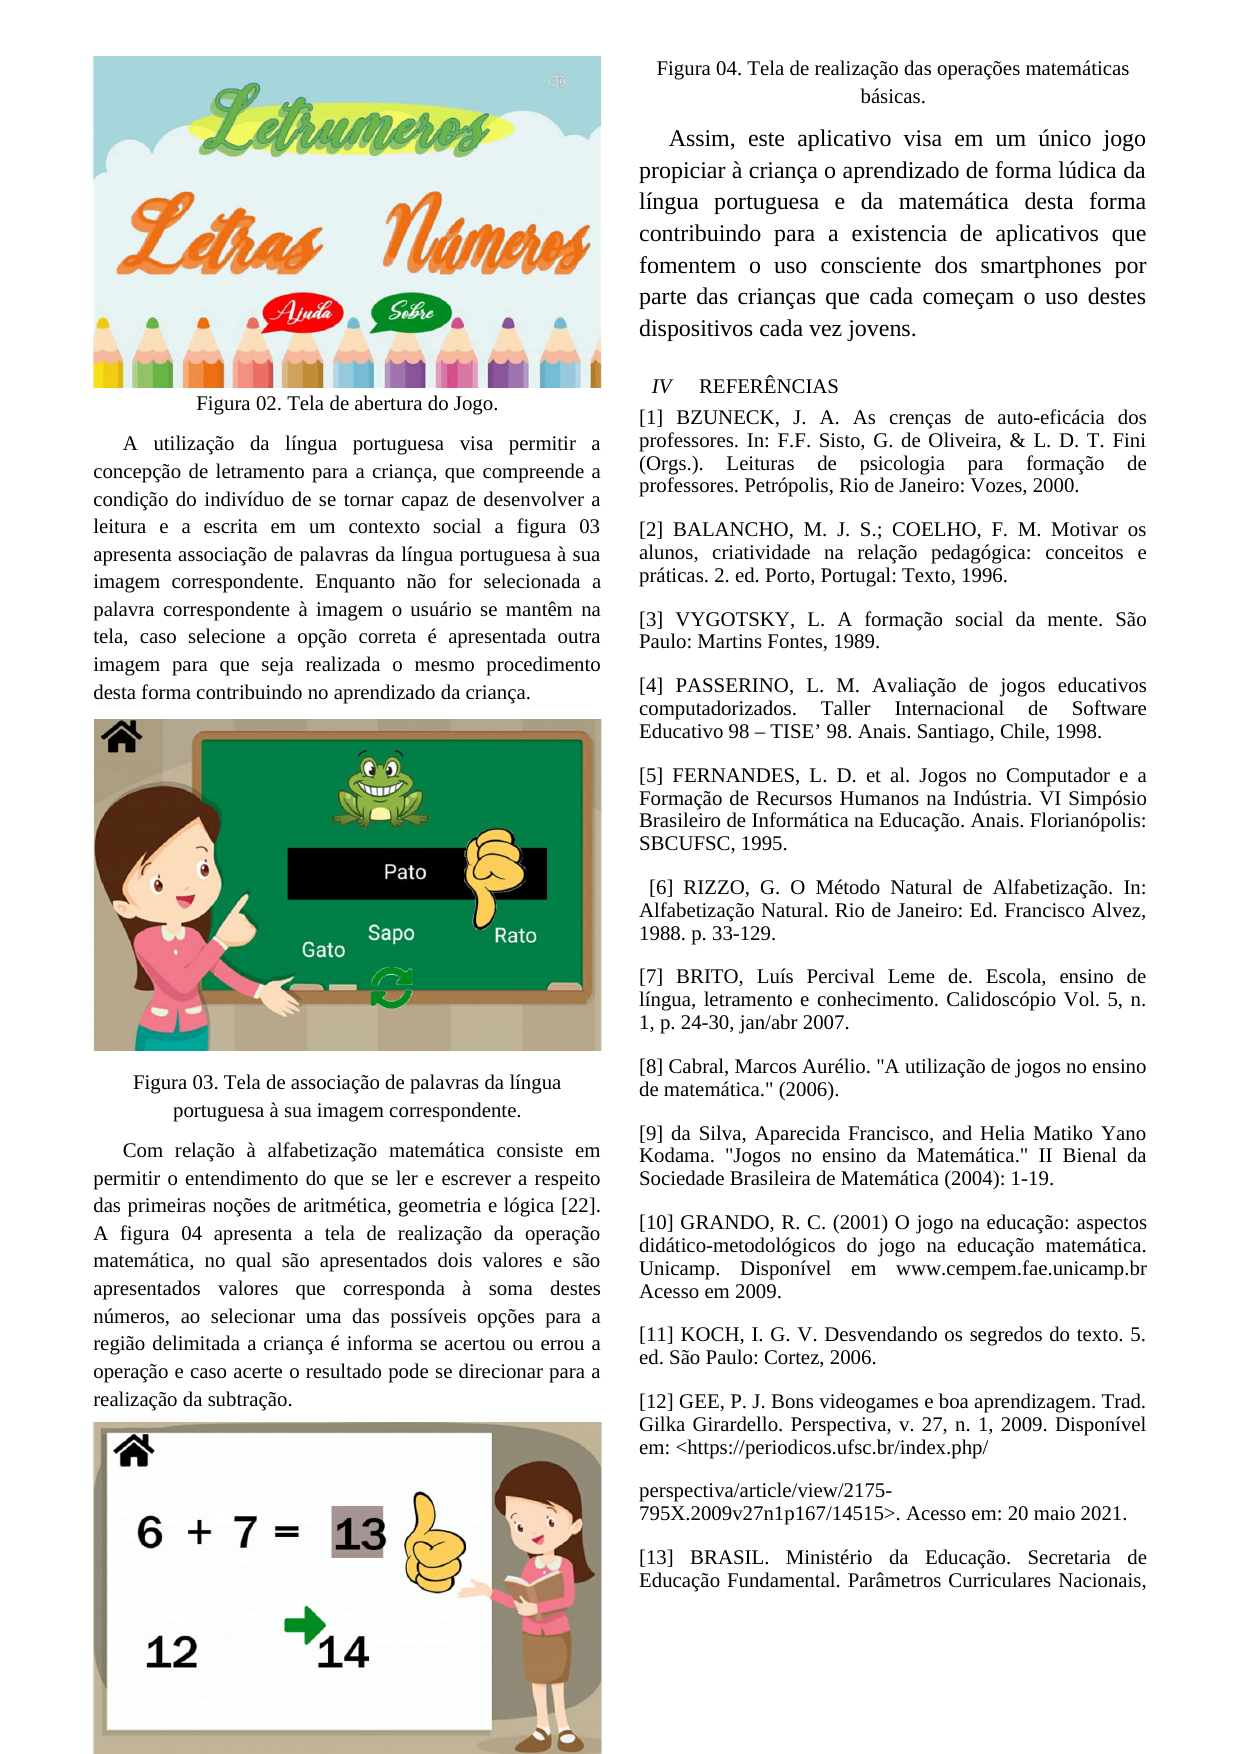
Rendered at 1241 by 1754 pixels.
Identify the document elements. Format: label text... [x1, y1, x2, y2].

text Figura 02. Tela de abertura do Jogo. [93, 388, 601, 415]
text [7] BRITO, Luís Percival Leme de. Escola, ensino de língua, letramento e conhecimento. Calidoscópio Vol. 5, n. 1, p. 24-30, jan/abr 2007. [639, 966, 1147, 1034]
text [2] BALANCHO, M. J. S.; COELHO, F. M. Motivar os alunos, criatividade na relação pedagógica: conceitos e práticas. 2. ed. Porto, Portugal: Texto, 1996. [639, 518, 1147, 587]
text Figura 04. Tela de realização das operações matemáticas básicas. [639, 56, 1147, 108]
text Assim, este aplicativo visa em um único jogo propiciar à criança o aprendizado de forma lúdica da língua portuguesa e da matemática desta forma contribuindo para a existencia de aplicativos que fomentem o uso consciente dos smartphones por parte das crianças que cada começam o uso destes dispositivos cada vez jovens. [639, 124, 1147, 342]
text [1] BZUNECK, J. A. As crenças de auto-eficácia dos professores. In: F.F. Sisto, G. de Oliveira, & L. D. T. Fini (Orgs.). Leituras de psicologia para formação de professores. Petrópolis, Rio de Janeiro: Vozes, 2000. [639, 406, 1147, 497]
text A utilização da língua portuguesa visa permitir a concepção de letramento para a criança, que compreende a condição do indivíduo de se tornar capaz de desenvolver a leitura e a escrita em um contexto social a figura 03 apresenta associação de palavras da língua portuguesa à sua imagem correspondente. Enquanto não for selecionada a palavra correspondente à imagem o usuário se mantêm na tela, caso selecione a opção correta é apresentada outra imagem para que seja realizada o mesmo procedimento desta forma contribuindo no aprendizado da criança. [93, 431, 601, 704]
text [4] PASSERINO, L. M. Avaliação de jogos educativos computadorizados. Taller Internacional de Software Educativo 98 – TISE’ 98. Anais. Santiago, Chile, 1998. [639, 674, 1147, 743]
picture [93, 719, 602, 1051]
text [10] GRANDO, R. C. (2001) O jogo na educação: aspectos didático-metodológicos do jogo na educação matemática. Unicamp. Disponível em www.cempem.fae.unicamp.br Acesso em 2009. [639, 1211, 1147, 1303]
text [3] VYGOTSKY, L. A formação social da mente. São Paulo: Martins Fontes, 1989. [639, 608, 1147, 653]
text Com relação à alfabetização matemática consiste em permitir o entendimento do que se ler e escrever a respeito das primeiras noções de aritmética, geometria e lógica [22]. A figura 04 apresenta a tela de realização da operação matemática, no qual são apresentados dois valores e são apresentados valores que corresponda à soma destes números, ao selecionar uma das possíveis opções para a região delimitada a criança é informa se acertou ou errou a operação e caso acerte o resultado pode se direcionar para a realização da subtração. [93, 1138, 601, 1411]
picture [93, 56, 602, 388]
text perspectiva/article/view/2175-795X.2009v27n1p167/14515>. Acesso em: 20 maio 2021. [639, 1480, 1147, 1525]
text [12] GEE, P. J. Bons videogames e boa aprendizagem. Trad. Gilka Girardello. Perspectiva, v. 27, n. 1, 2009. Disponível em: <https://periodicos.ufsc.br/index.php/ [639, 1390, 1147, 1459]
text [5] FERNANDES, L. D. et al. Jogos no Computador e a Formação de Recursos Humanos na Indústria. VI Simpósio Brasileiro de Informática na Educação. Anais. Florianópolis: SBCUFSC, 1995. [639, 764, 1147, 855]
picture [93, 1422, 602, 1754]
text [6] RIZZO, G. O Método Natural de Alfabetização. In: Alfabetização Natural. Rio de Janeiro: Ed. Francisco Alvez, 1988. p. 33-129. [639, 876, 1147, 945]
text [8] Cabral, Marcos Aurélio. "A utilização de jogos no ensino de matemática." (2006). [639, 1055, 1147, 1101]
text [13] BRASIL. Ministério da Educação. Secretaria de Educação Fundamental. Parâmetros Curriculares Nacionais, [639, 1546, 1147, 1592]
text [9] da Silva, Aparecida Francisco, and Helia Matiko Yano Kodama. "Jogos no ensino da Matemática." II Bienal da Sociedade Brasileira de Matemática (2004): 1-19. [639, 1122, 1147, 1190]
text Figura 03. Tela de associação de palavras da língua portuguesa à sua imagem correspondente. [93, 1051, 601, 1122]
text [11] KOCH, I. G. V. Desvendando os segredos do texto. 5. ed. São Paulo: Cortez, 2006. [639, 1324, 1147, 1369]
subtitle REFERÊNCIAS [639, 375, 1147, 398]
